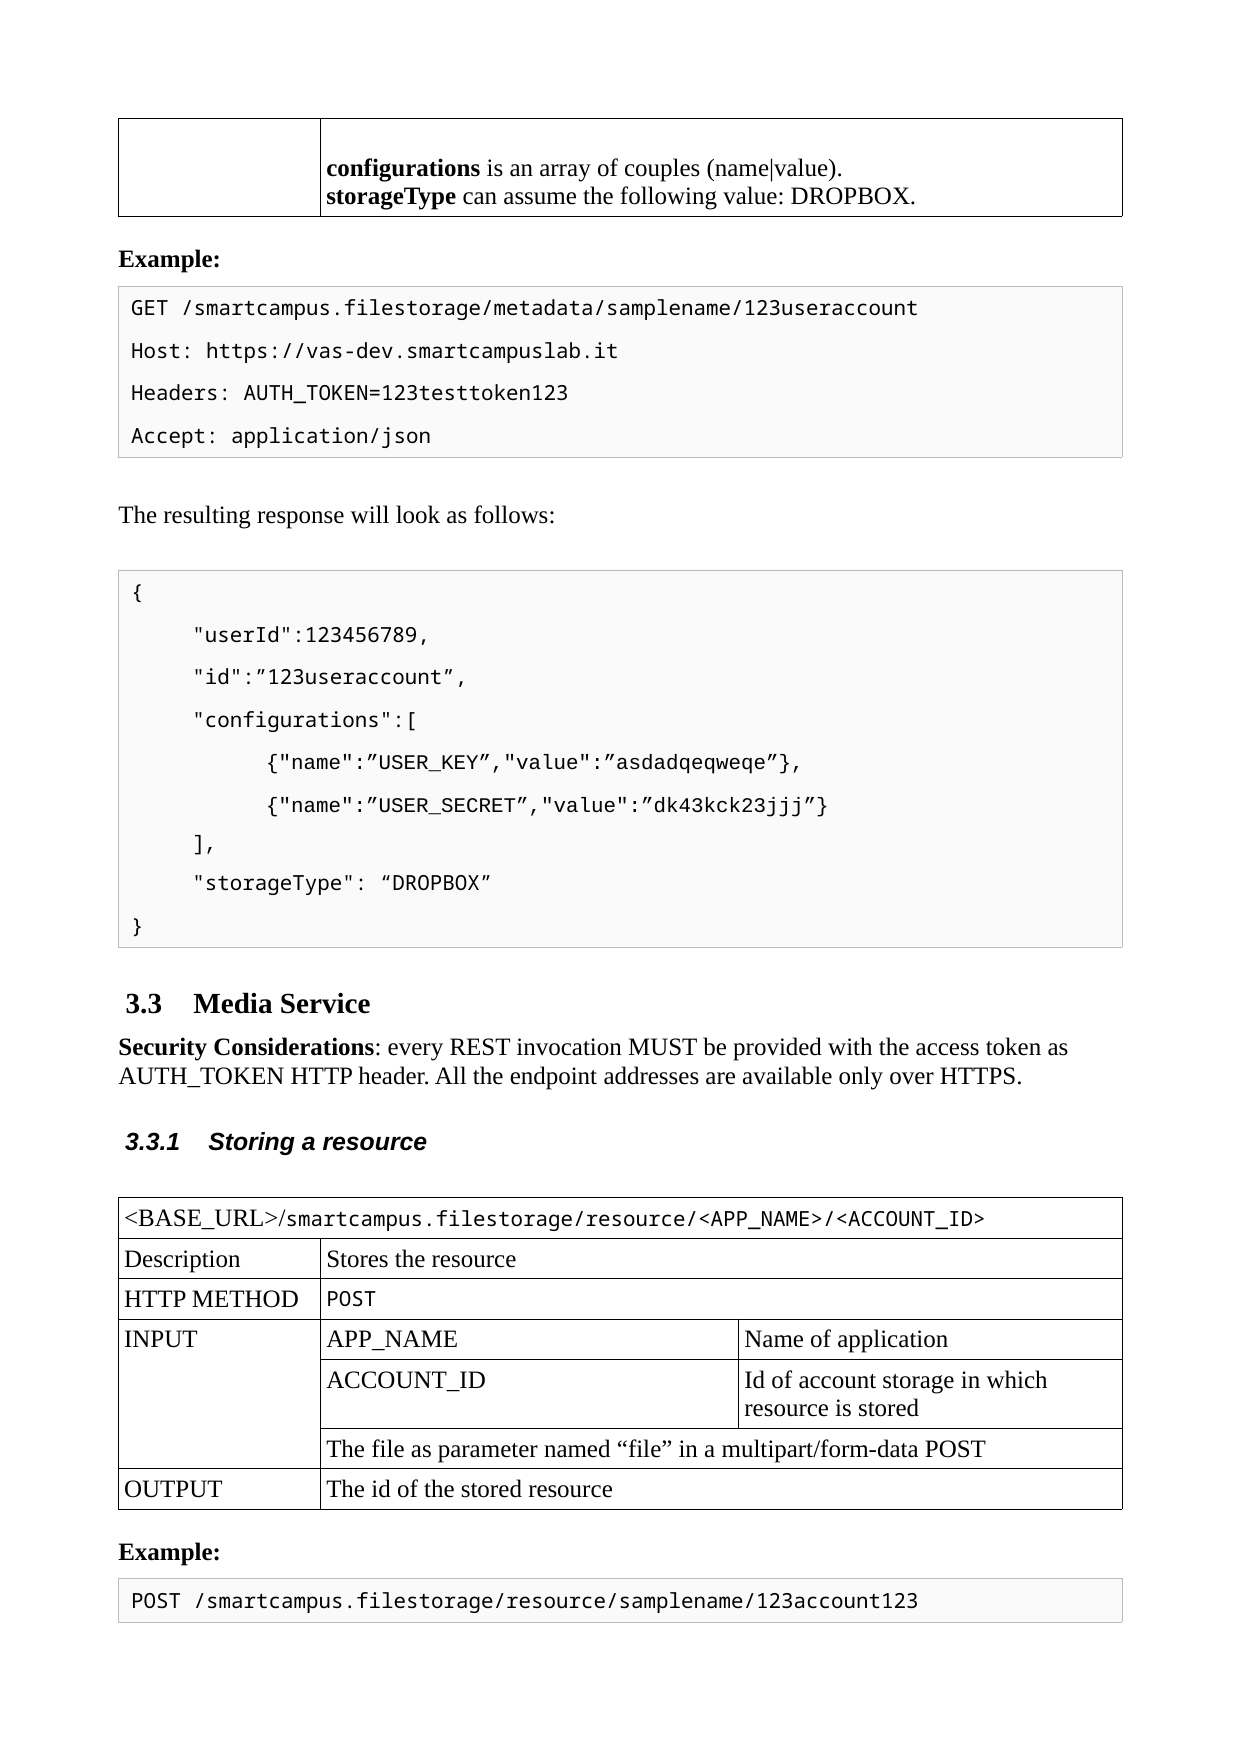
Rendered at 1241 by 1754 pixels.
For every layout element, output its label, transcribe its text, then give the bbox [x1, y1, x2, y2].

table_cell INPUT [119, 1320, 320, 1468]
subtitle Media Service [118, 986, 1122, 1020]
table_cell OUTPUT [119, 1469, 320, 1508]
table_header <BASE_URL>/smartcampus.filestorage/resource/<APP_NAME>/<ACCOUNT_ID> [119, 1198, 1122, 1238]
table_cell Name of application [739, 1320, 1122, 1359]
text { [119, 571, 1122, 606]
text Headers: AUTH_TOKEN=123testtoken123 [119, 371, 1122, 407]
text "userId":123456789, [119, 612, 1122, 648]
text "configurations":[ [119, 697, 1122, 733]
table_cell POST [321, 1279, 1122, 1318]
text Accept: application/json [119, 413, 1122, 457]
text Host: https://vas-dev.smartcampuslab.it [119, 328, 1122, 364]
table_cell [119, 119, 320, 216]
text POST /smartcampus.filestorage/resource/samplename/123account123 [119, 1579, 1122, 1622]
text ], [119, 826, 1122, 857]
table_cell Description [119, 1239, 320, 1278]
text "storageType": “DROPBOX” [119, 861, 1122, 897]
text {"name":”USER_KEY”,"value":”asdadqeqweqe”}, [119, 740, 1122, 776]
table_cell Id of account storage in which resource is stored [739, 1360, 1122, 1428]
text Security Considerations: every REST invocation MUST be provided with the access token as AUTH_TOKEN HTTP header. All the endpoint addresses are available only over HTTPS. [118, 1032, 1122, 1090]
table_cell HTTP METHOD [119, 1279, 320, 1318]
table_cell The id of the stored resource [321, 1469, 1122, 1508]
table_cell configurations is an array of couples (name|value). storageType can assume the following value: DROPBOX. [321, 119, 1122, 216]
text } [119, 903, 1122, 947]
text Example: [118, 244, 1122, 273]
table_cell ACCOUNT_ID [321, 1360, 738, 1428]
table_cell The file as parameter named “file” in a multipart/form-data POST [321, 1429, 1122, 1468]
text {"name":”USER_SECRET”,"value":”dk43kck23jjj”} [119, 783, 1122, 819]
text GET /smartcampus.filestorage/metadata/samplename/123useraccount [119, 287, 1122, 322]
table_cell Stores the resource [321, 1239, 1122, 1278]
text The resulting response will look as follows: [118, 500, 1122, 528]
text "id":”123useraccount”, [119, 655, 1122, 691]
subtitle Storing a resource [118, 1127, 1122, 1156]
table_cell APP_NAME [321, 1320, 738, 1359]
text Example: [118, 1537, 1122, 1566]
